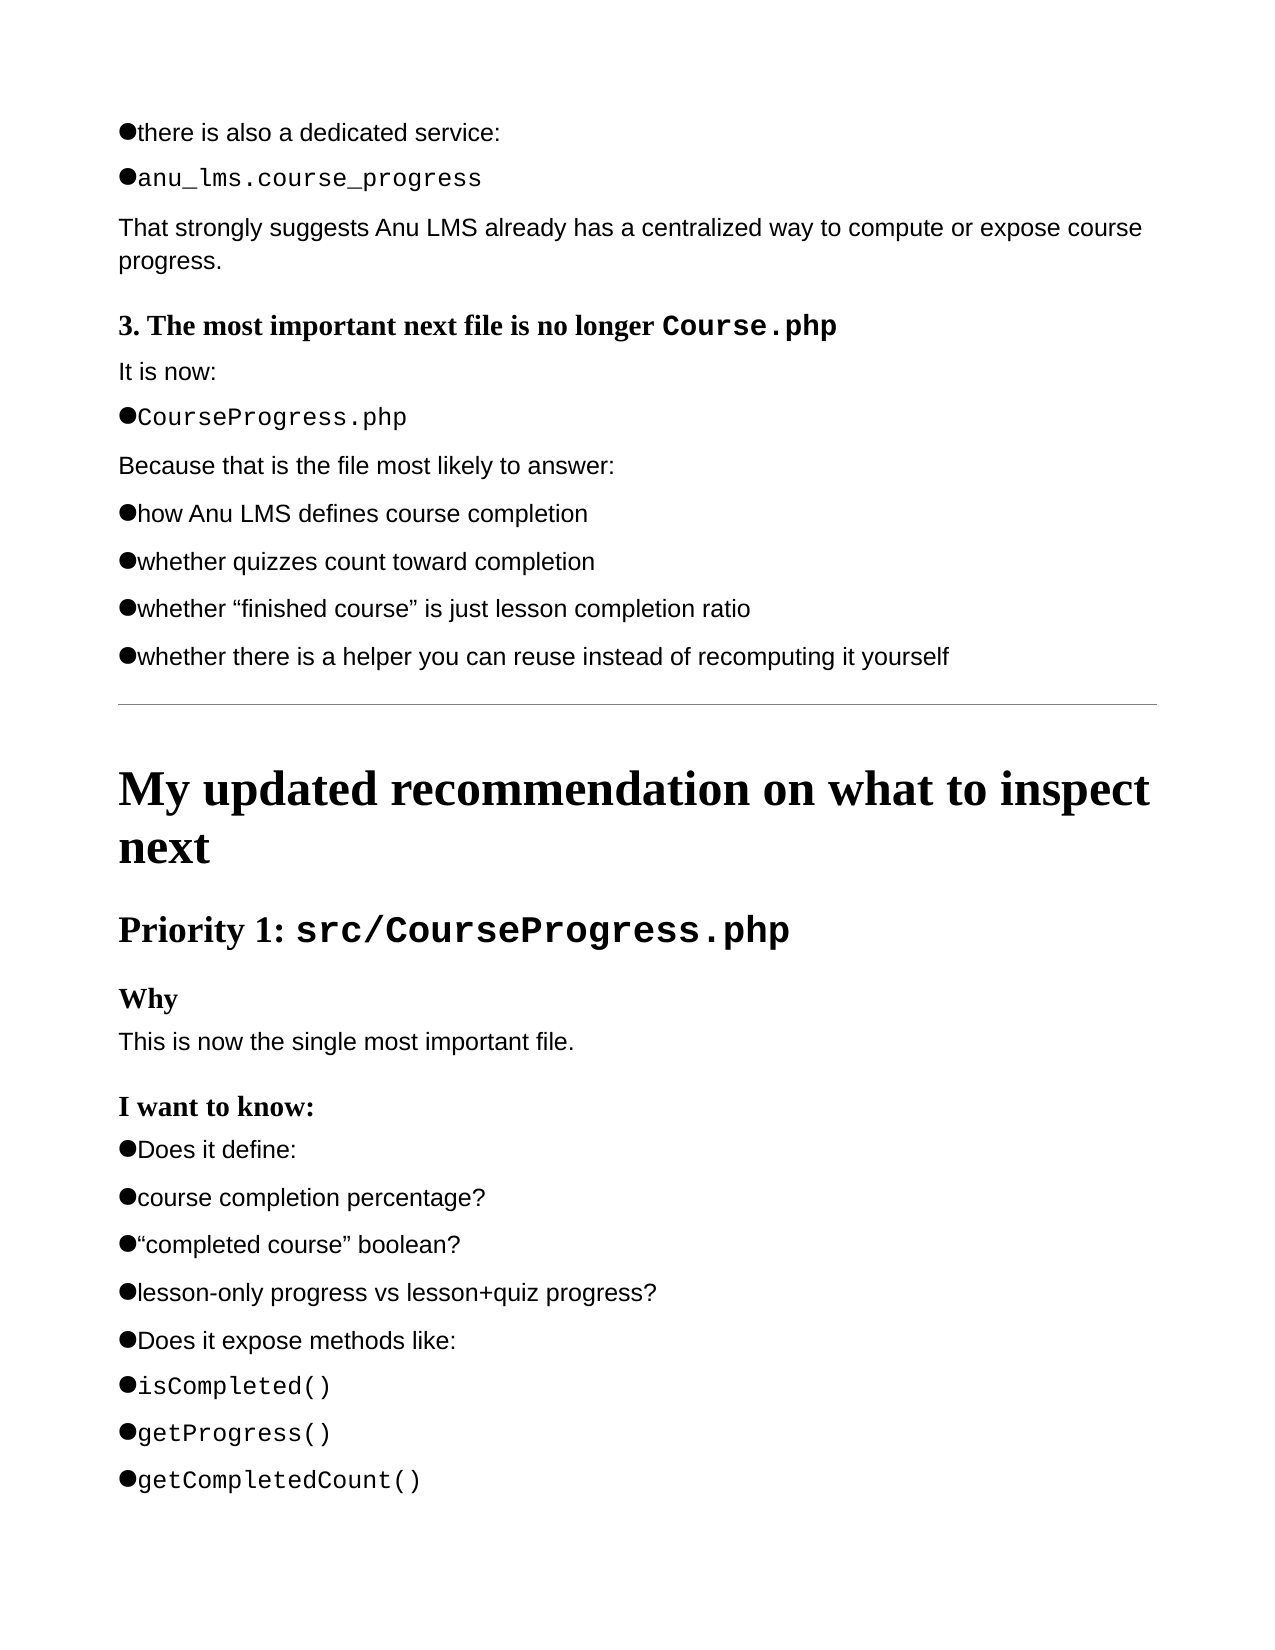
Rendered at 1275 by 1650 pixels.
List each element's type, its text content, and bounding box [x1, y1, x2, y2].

subtitle I want to know: [118, 1089, 1157, 1122]
list Does it expose methods like: [118, 1326, 1157, 1355]
list whether quizzes count toward completion [118, 547, 1157, 576]
list lesson-only progress vs lesson+quiz progress? [118, 1278, 1157, 1307]
list course completion percentage? [118, 1183, 1157, 1212]
list getCompletedCount() [118, 1468, 1157, 1496]
list there is also a dedicated service: [118, 118, 1157, 147]
subtitle Why [118, 981, 1157, 1014]
list how Anu LMS defines course completion [118, 499, 1157, 528]
list getProgress() [118, 1421, 1157, 1449]
subtitle 3. The most important next file is no longer Course.php [118, 308, 1157, 344]
list anu_lms.course_progress [118, 166, 1157, 194]
list “completed course” boolean? [118, 1230, 1157, 1259]
text That strongly suggests Anu LMS already has a centralized way to compute or expose course progress. [118, 213, 1157, 275]
subtitle Priority 1: src/CourseProgress.php [118, 907, 1157, 954]
subtitle My updated recommendation on what to inspect next [118, 759, 1157, 874]
list Does it define: [118, 1135, 1157, 1164]
list CourseProgress.php [118, 404, 1157, 433]
list whether “finished course” is just lesson completion ratio [118, 594, 1157, 623]
text This is now the single most important file. [118, 1027, 1157, 1056]
list whether there is a helper you can reuse instead of recomputing it yourself [118, 642, 1157, 671]
list isCompleted() [118, 1373, 1157, 1402]
text It is now: [118, 357, 1157, 385]
text Because that is the file most likely to answer: [118, 451, 1157, 480]
